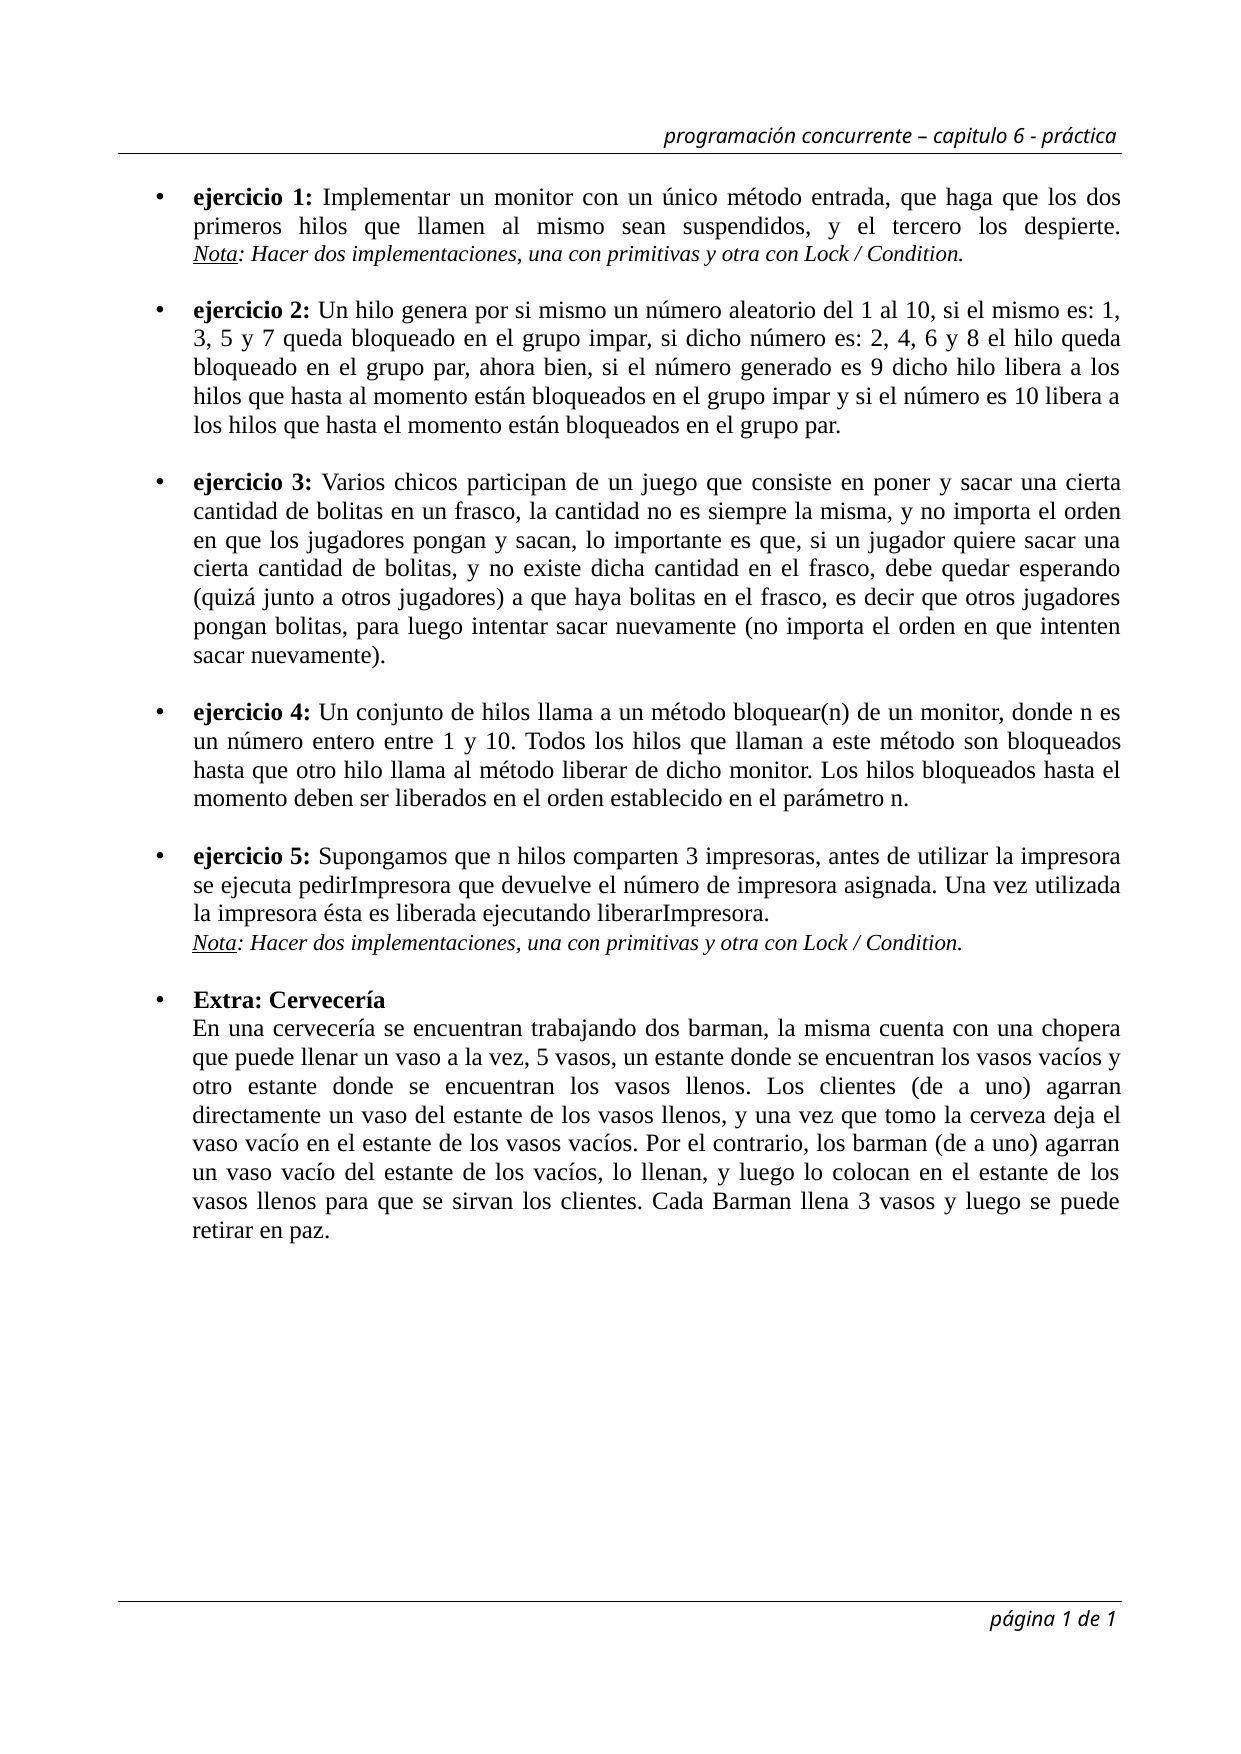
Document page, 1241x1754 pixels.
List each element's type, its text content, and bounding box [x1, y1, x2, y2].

text Nota: Hacer dos implementaciones, una con primitivas y otra con Lock / Condition. [118, 927, 1122, 956]
list ejercicio 3: Varios chicos participan de un juego que consiste en poner y sacar una cierta cantidad de bolitas en un frasco, la cantidad no es siempre la misma, y no importa el orden en que los jugadores pongan y sacan, lo importante es que, si un jugador quiere sacar una cierta cantidad de bolitas, y no existe dicha cantidad en el frasco, debe quedar esperando (quizá junto a otros jugadores) a que haya bolitas en el frasco, es decir que otros jugadores pongan bolitas, para luego intentar sacar nuevamente (no importa el orden en que intenten sacar nuevamente). [156, 467, 1122, 668]
list ejercicio 2: Un hilo genera por si mismo un número aleatorio del 1 al 10, si el mismo es: 1, 3, 5 y 7 queda bloqueado en el grupo impar, si dicho número es: 2, 4, 6 y 8 el hilo queda bloqueado en el grupo par, ahora bien, si el número generado es 9 dicho hilo libera a los hilos que hasta al momento están bloqueados en el grupo impar y si el número es 10 libera a los hilos que hasta el momento están bloqueados en el grupo par. [156, 295, 1122, 438]
list Extra: Cervecería [156, 985, 1122, 1013]
list ejercicio 4: Un conjunto de hilos llama a un método bloquear(n) de un monitor, donde n es un número entero entre 1 y 10. Todos los hilos que llaman a este método son bloqueados hasta que otro hilo llama al método liberar de dicho monitor. Los hilos bloqueados hasta el momento deben ser liberados en el orden establecido en el parámetro n. [156, 697, 1122, 812]
list ejercicio 1: Implementar un monitor con un único método entrada, que haga que los dos primeros hilos que llamen al mismo sean suspendidos, y el tercero los despierte. Nota: Hacer dos implementaciones, una con primitivas y otra con Lock / Condition. [156, 182, 1122, 266]
list ejercicio 5: Supongamos que n hilos comparten 3 impresoras, antes de utilizar la impresora se ejecuta pedirImpresora que devuelve el número de impresora asignada. Una vez utilizada la impresora ésta es liberada ejecutando liberarImpresora. [156, 841, 1122, 927]
text En una cervecería se encuentran trabajando dos barman, la misma cuenta con una chopera que puede llenar un vaso a la vez, 5 vasos, un estante donde se encuentran los vasos vacíos y otro estante donde se encuentran los vasos llenos. Los clientes (de a uno) agarran directamente un vaso del estante de los vasos llenos, y una vez que tomo la cerveza deja el vaso vacío en el estante de los vasos vacíos. Por el contrario, los barman (de a uno) agarran un vaso vacío del estante de los vacíos, lo llenan, y luego lo colocan en el estante de los vasos llenos para que se sirvan los clientes. Cada Barman llena 3 vasos y luego se puede retirar en paz. [118, 1013, 1122, 1243]
